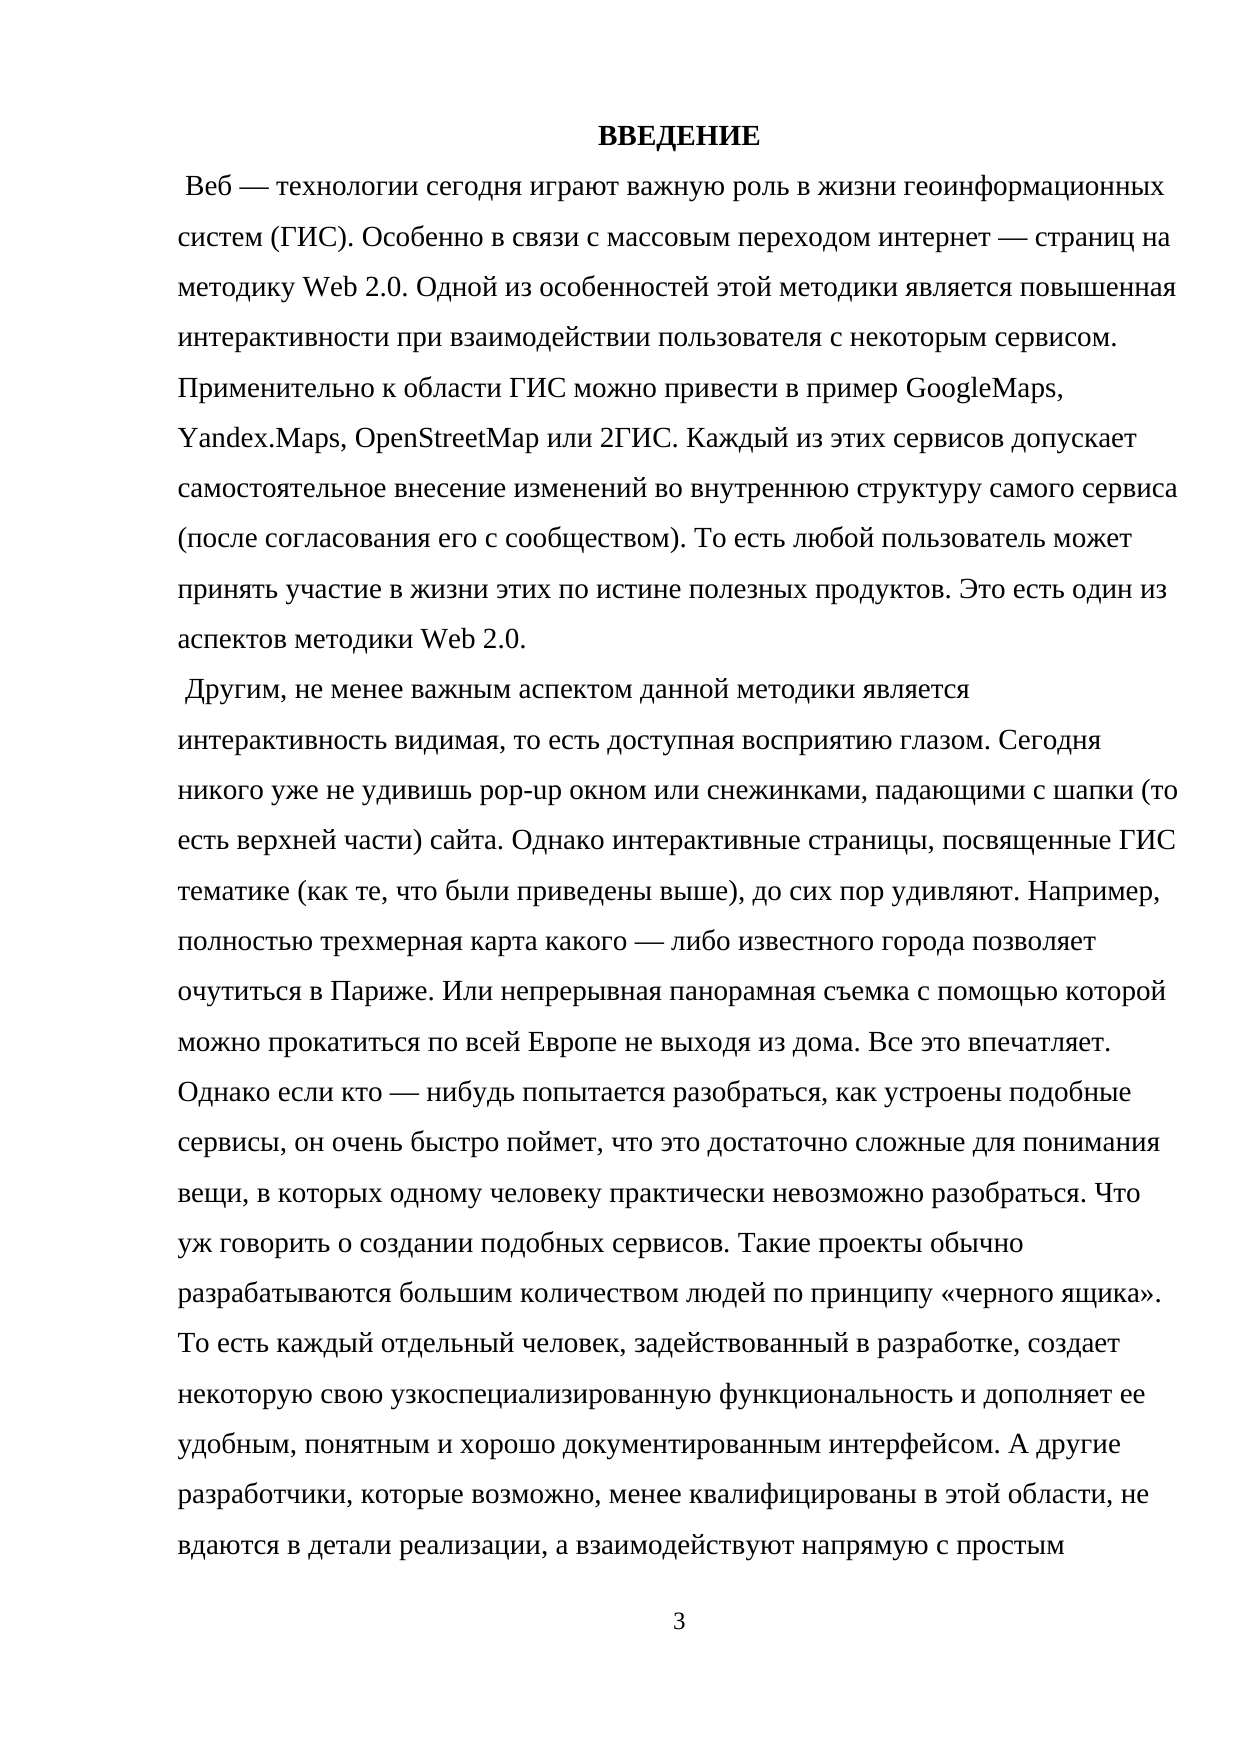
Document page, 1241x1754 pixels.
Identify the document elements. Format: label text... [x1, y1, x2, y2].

text Другим, не менее важным аспектом данной методики является интерактивность видимая, то есть доступная восприятию глазом. Сегодня никого уже не удивишь pop-up окном или снежинками, падающими с шапки (то есть верхней части) сайта. Однако интерактивные страницы, посвященные ГИС тематике (как те, что были приведены выше), до сих пор удивляют. Например, полностью трехмерная карта какого — либо известного города позволяет очутиться в Париже. Или непрерывная панорамная съемка с помощью которой можно прокатиться по всей Европе не выходя из дома. Все это впечатляет. Однако если кто — нибудь попытается разобраться, как устроены подобные сервисы, он очень быстро поймет, что это достаточно сложные для понимания вещи, в которых одному человеку практически невозможно разобраться. Что уж говорить о создании подобных сервисов. Такие проекты обычно разрабатываются большим количеством людей по принципу «черного ящика». То есть каждый отдельный человек, задействованный в разработке, создает некоторую свою узкоспециализированную функциональность и дополняет ее удобным, понятным и хорошо документированным интерфейсом. А другие разработчики, которые возможно, менее квалифицированы в этой области, не вдаются в детали реализации, а взаимодействуют напрямую с простым [177, 672, 1181, 1560]
text Веб — технологии сегодня играют важную роль в жизни геоинформационных систем (ГИС). Особенно в связи с массовым переходом интернет — страниц на методику Web 2.0. Одной из особенностей этой методики является повышенная интерактивности при взаимодействии пользователя с некоторым сервисом. Применительно к области ГИС можно привести в пример GoogleMaps, Yandex.Maps, OpenStreetMap или 2ГИС. Каждый из этих сервисов допускает самостоятельное внесение изменений во внутреннюю структуру самого сервиса (после согласования его с сообществом). То есть любой пользователь может принять участие в жизни этих по истине полезных продуктов. Это есть один из аспектов методики Web 2.0. [177, 168, 1181, 655]
text ВВЕДЕНИЕ [177, 118, 1181, 152]
